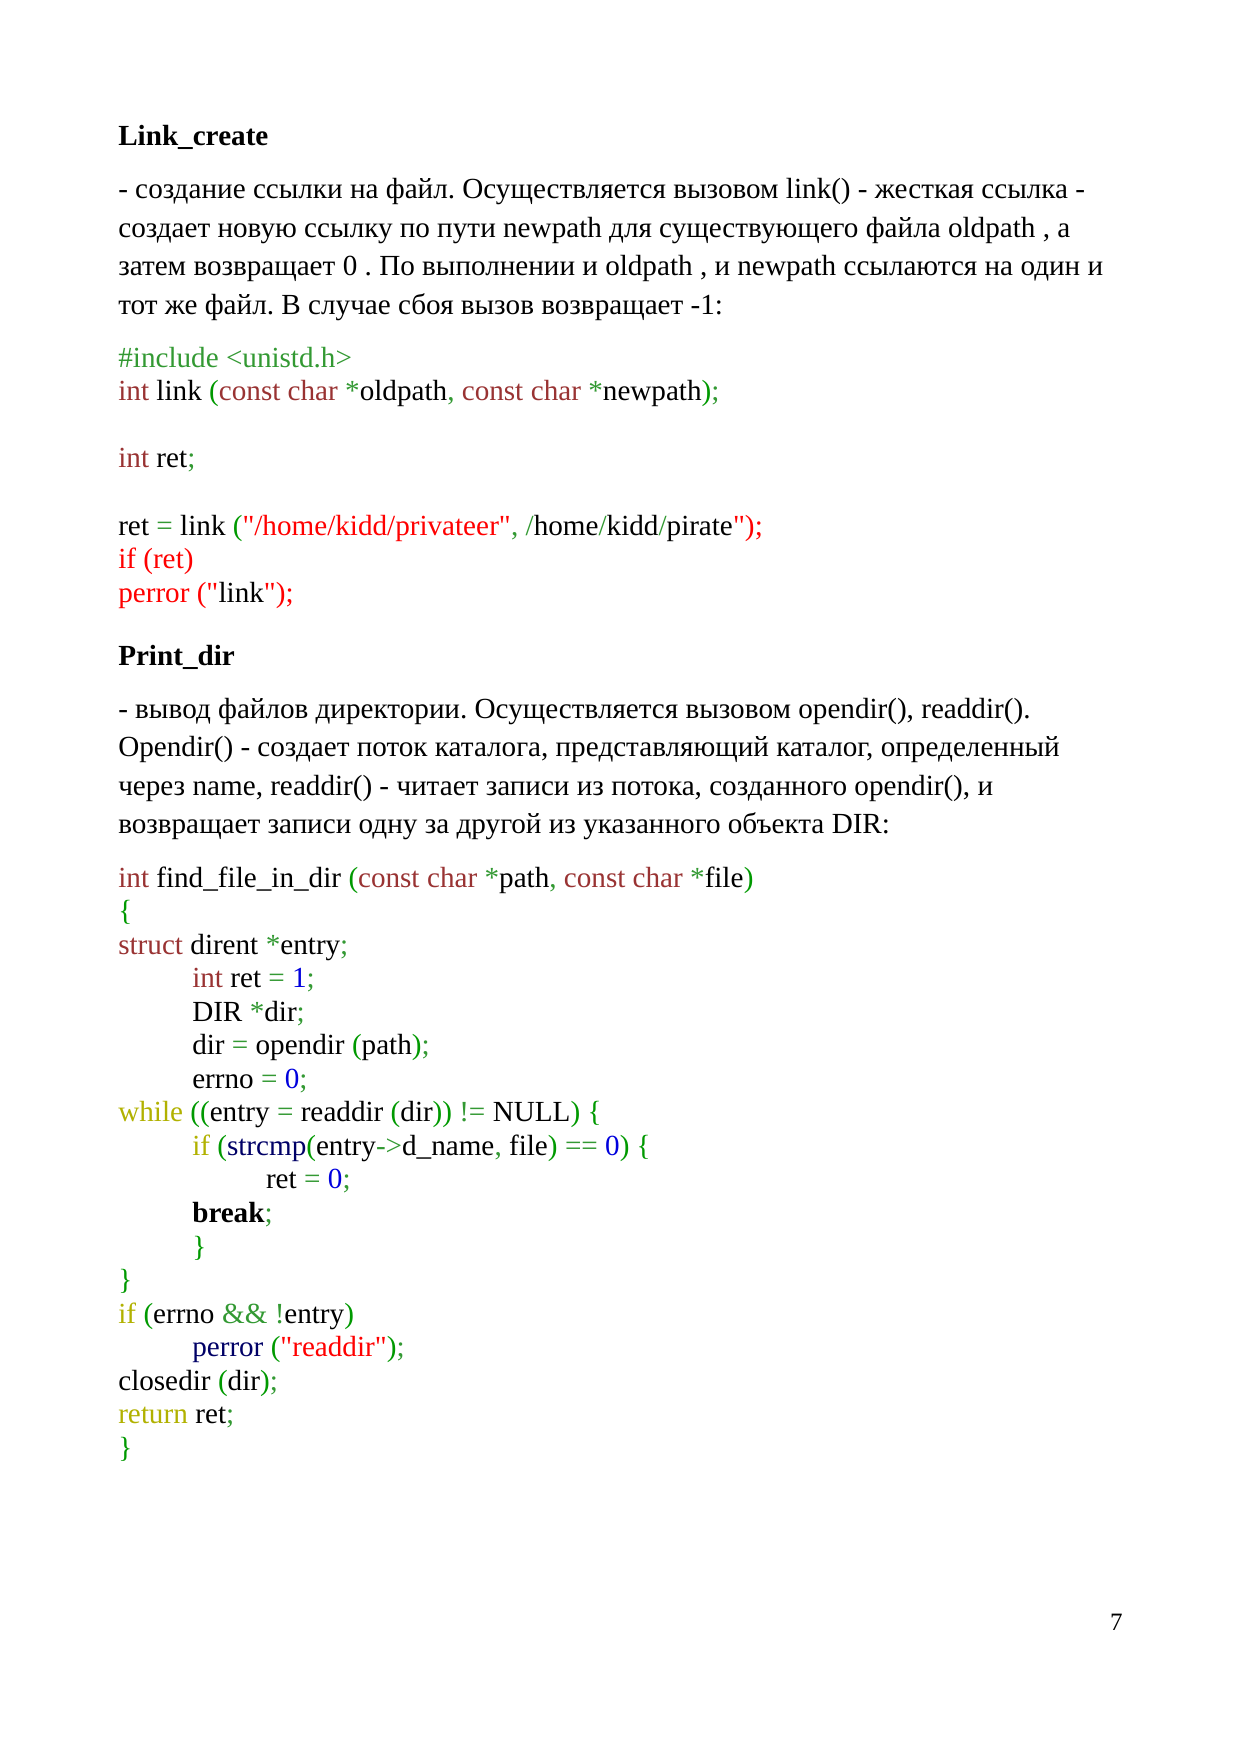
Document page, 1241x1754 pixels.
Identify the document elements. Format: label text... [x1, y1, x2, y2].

text } [118, 1262, 1122, 1296]
text ret = 0; [118, 1162, 1122, 1195]
text dir = opendir (path); [118, 1027, 1122, 1061]
text perror ("readdir"); [118, 1329, 1122, 1363]
text break; [118, 1195, 1122, 1229]
text int find_file_in_dir (const char *path, const char *file) [118, 860, 1122, 893]
text DIR *dir; [118, 994, 1122, 1027]
text } [118, 1430, 1122, 1463]
text - вывод файлов директории. Осуществляется вызовом opendir(), readdir(). Opendir() - создает поток каталога, представляющий каталог, определенный через name, readdir() - читает записи из потока, созданного opendir(), и возвращает записи одну за другой из указанного объекта DIR: [118, 691, 1122, 840]
text } [118, 1229, 1122, 1262]
text while ((entry = readdir (dir)) != NULL) { [118, 1094, 1122, 1128]
text return ret; [118, 1396, 1122, 1430]
text errno = 0; [118, 1061, 1122, 1094]
text Print_dir [118, 638, 1122, 671]
text ret = link ("/home/kidd/privateer", /home/kidd/pirate"); [118, 508, 1122, 541]
text int link (const char *oldpath, const char *newpath); [118, 373, 1122, 407]
text if (ret) [118, 541, 1122, 575]
text int ret; [118, 441, 1122, 474]
text int ret = 1; [118, 960, 1122, 994]
text { [118, 893, 1122, 927]
text if (strcmp(entry->d_name, file) == 0) { [118, 1128, 1122, 1162]
text if (errno && !entry) [118, 1296, 1122, 1329]
text perror ("link"); [118, 575, 1122, 608]
text - создание ссылки на файл. Осуществляется вызовом link() - жесткая ссылка - создает новую ссылку по пути newpath для существующего файла oldpath , а затем возвращает 0 . По выполнении и oldpath , и newpath ссылаются на один и тот же файл. В случае сбоя вызов возвращает -1: [118, 171, 1122, 320]
text #include <unistd.h> [118, 340, 1122, 373]
text struct dirent *entry; [118, 927, 1122, 960]
text Link_create [118, 118, 1122, 152]
text closedir (dir); [118, 1363, 1122, 1396]
